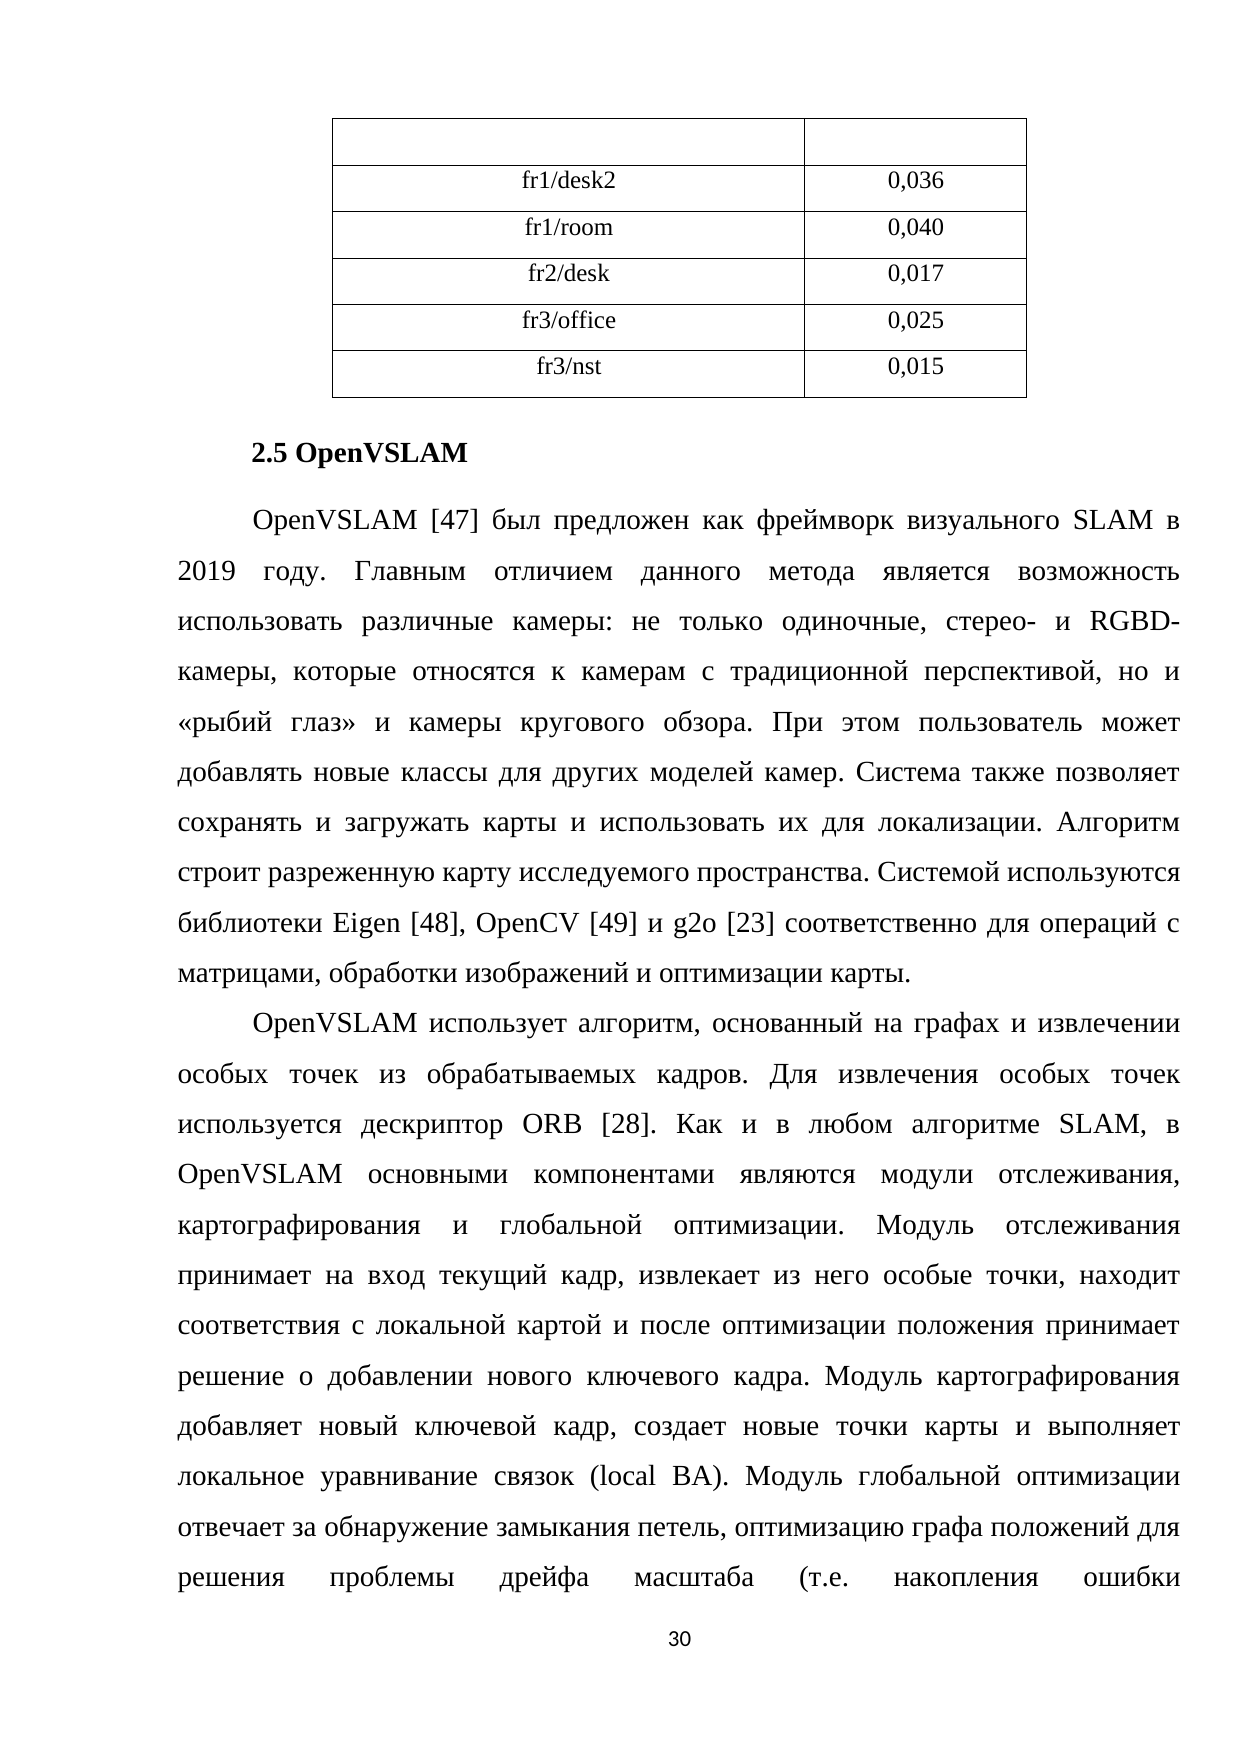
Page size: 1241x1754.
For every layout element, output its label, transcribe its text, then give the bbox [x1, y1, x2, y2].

text OpenVSLAM [47] был предложен как фреймворк визуального SLAM в 2019 году. Главным отличием данного метода является возможность использовать различные камеры: не только одиночные, стерео- и RGBD-камеры, которые относятся к камерам с традиционной перспективой, но и «рыбий глаз» и камеры кругового обзора. При этом пользователь может добавлять новые классы для других моделей камер. Система также позволяет сохранять и загружать карты и использовать их для локализации. Алгоритм строит разреженную карту исследуемого пространства. Системой используются библиотеки Eigen [48], OpenCV [49] и g2o [23] соответственно для операций с матрицами, обработки изображений и оптимизации карты. [177, 502, 1181, 989]
table_cell fr1/desk2 [333, 166, 804, 211]
table_cell [333, 119, 804, 164]
table_cell fr3/office [333, 305, 804, 350]
table_cell 0,025 [805, 305, 1026, 350]
table_cell fr2/desk [333, 259, 804, 304]
table_cell 0,017 [805, 259, 1026, 304]
table_cell [805, 119, 1026, 164]
table_cell 0,036 [805, 166, 1026, 211]
text OpenVSLAM использует алгоритм, основанный на графах и извлечении особых точек из обрабатываемых кадров. Для извлечения особых точек используется дескриптор ORB [28]. Как и в любом алгоритме SLAM, в OpenVSLAM основными компонентами являются модули отслеживания, картографирования и глобальной оптимизации. Модуль отслеживания принимает на вход текущий кадр, извлекает из него особые точки, находит соответствия с локальной картой и после оптимизации положения принимает решение о добавлении нового ключевого кадра. Модуль картографирования добавляет новый ключевой кадр, создает новые точки карты и выполняет локальное уравнивание связок (local BA). Модуль глобальной оптимизации отвечает за обнаружение замыкания петель, оптимизацию графа положений для решения проблемы дрейфа масштаба (т.е. накопления ошибки [177, 1006, 1181, 1592]
table_cell 0,040 [805, 212, 1026, 257]
table_cell fr1/room [333, 212, 804, 257]
text 2.5 OpenVSLAM [177, 435, 1181, 469]
table_cell fr3/nst [333, 351, 804, 397]
table_cell 0,015 [805, 351, 1026, 397]
